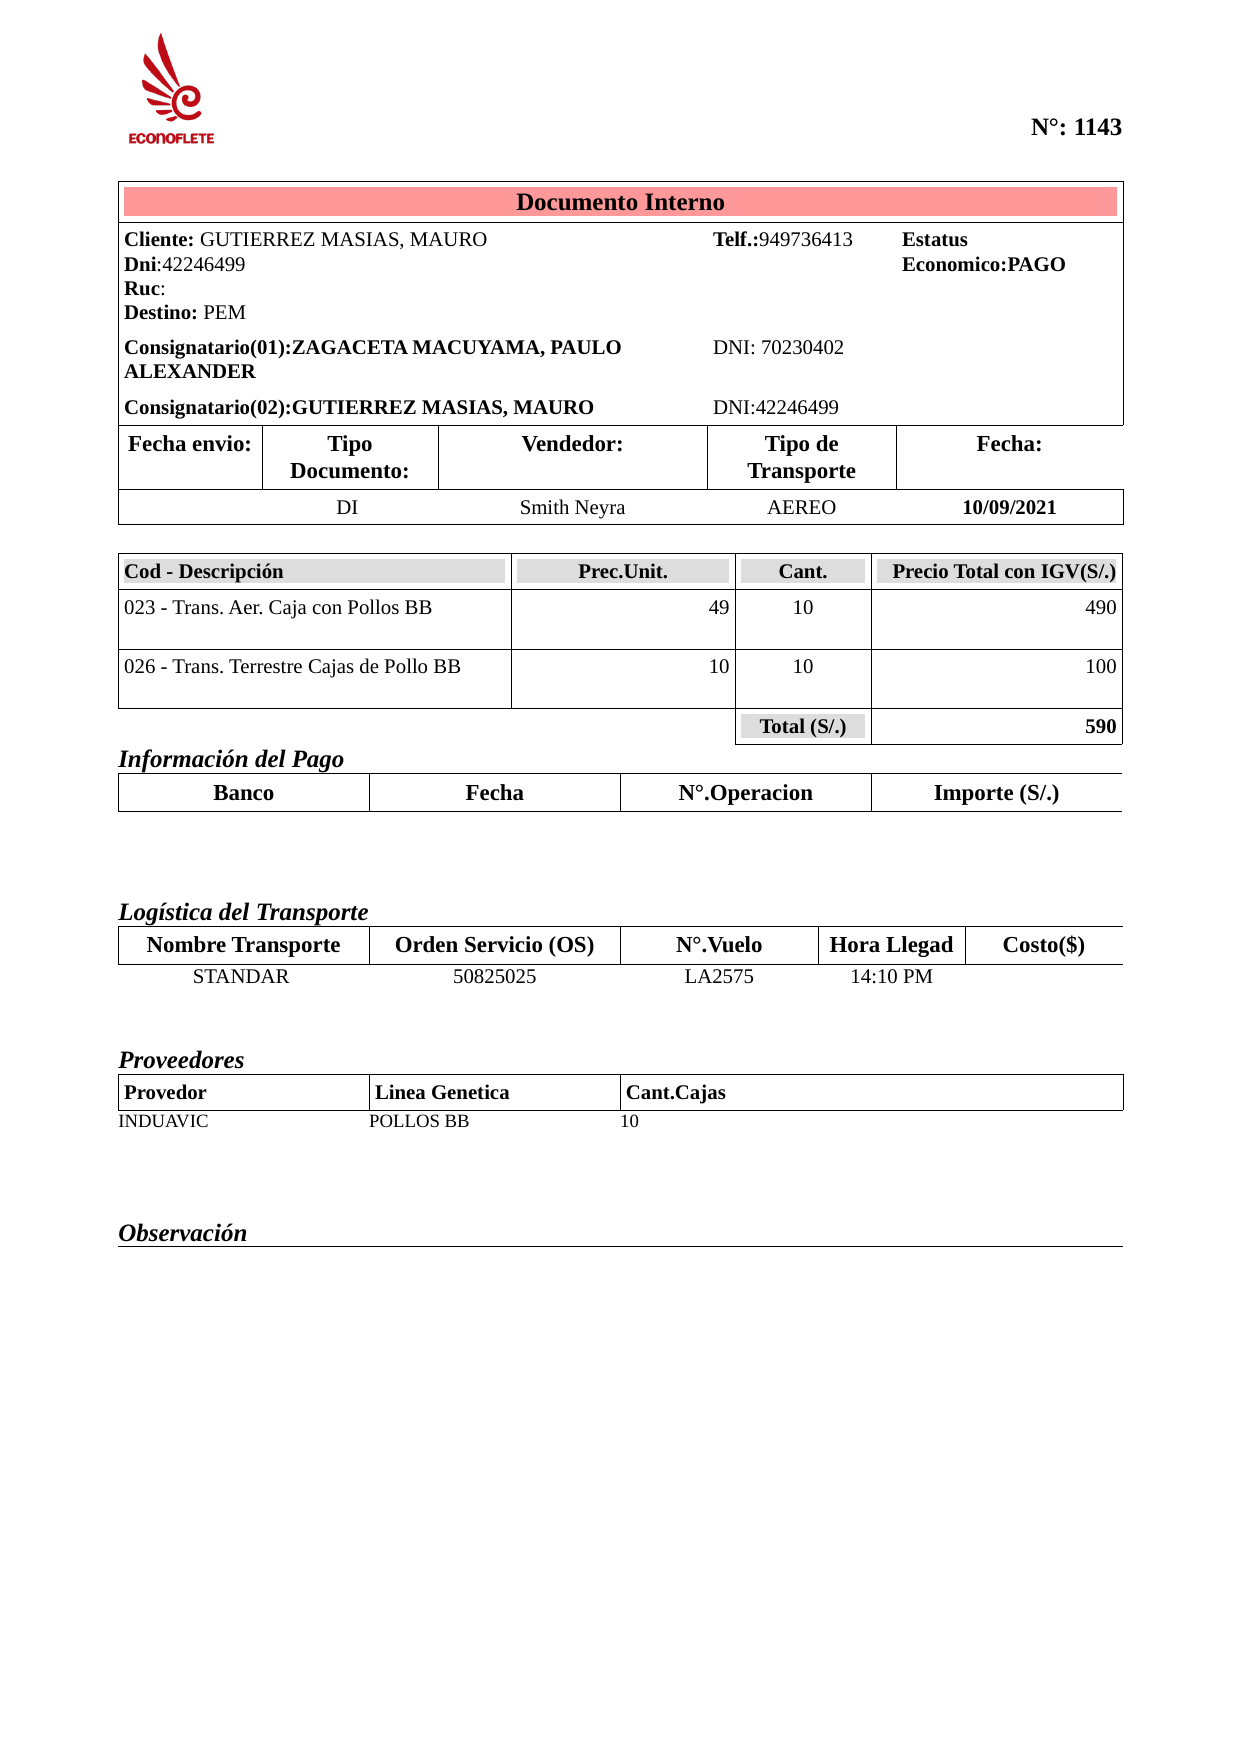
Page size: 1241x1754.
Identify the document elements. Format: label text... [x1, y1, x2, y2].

table_cell [118, 1017, 369, 1045]
table_cell [118, 868, 369, 897]
table_cell [118, 1196, 369, 1218]
text Observación [118, 1218, 1122, 1246]
table_cell DNI: 70230402 [707, 329, 1123, 389]
table_header N°.Vuelo [621, 927, 818, 964]
table_cell [118, 709, 511, 744]
text Información del Pago [118, 744, 1122, 773]
table_cell Estatus Economico:PAGO [896, 223, 1123, 329]
table_cell 590 [872, 709, 1122, 744]
table_header Nombre Transporte [119, 927, 369, 964]
table_cell [818, 1017, 965, 1045]
table_cell INDUAVIC [118, 1111, 369, 1131]
table_cell [871, 868, 1122, 897]
table_cell [369, 1131, 620, 1153]
table_cell 14:10 PM [818, 965, 965, 988]
table_cell [965, 988, 1123, 1017]
table_header Costo($) [966, 927, 1123, 964]
table_cell [620, 1196, 1123, 1218]
table_cell [620, 1131, 1123, 1153]
table_header Fecha [370, 774, 620, 811]
table_cell Tipo de Transporte [708, 426, 896, 489]
table_cell [965, 965, 1123, 988]
table_cell 50825025 [369, 965, 620, 988]
table_header Cant.Cajas [621, 1075, 1123, 1110]
table_cell Fecha: [897, 426, 1123, 489]
table_cell LA2575 [620, 965, 818, 988]
table_cell Smith Neyra [438, 490, 707, 524]
table_cell 10 [512, 650, 735, 708]
table_cell 100 [872, 650, 1122, 708]
table_cell Telf.:949736413 [707, 223, 896, 329]
table_header Orden Servicio (OS) [370, 927, 620, 964]
table_cell [818, 988, 965, 1017]
table_header Importe (S/.) [872, 774, 1122, 811]
table_header Hora Llegad [819, 927, 965, 964]
table_cell [620, 1153, 1123, 1174]
table_cell [118, 1153, 369, 1174]
table_cell Vendedor: [439, 426, 707, 489]
table_cell [871, 840, 1122, 868]
table_cell Tipo Documento: [263, 426, 438, 489]
table_header [118, 1247, 1123, 1271]
table_cell 490 [872, 590, 1122, 648]
table_cell POLLOS BB [369, 1111, 620, 1131]
table_cell [369, 988, 620, 1017]
table_cell [871, 812, 1122, 839]
table_cell [118, 840, 369, 868]
table_cell 49 [512, 590, 735, 648]
table_cell [118, 1131, 369, 1153]
table_cell [369, 1196, 620, 1218]
table_header Precio Total con IGV(S/.) [872, 554, 1122, 589]
table_cell AEREO [707, 490, 896, 524]
table_header Prec.Unit. [512, 554, 735, 589]
table_cell [511, 709, 735, 744]
table_cell [620, 840, 871, 868]
table_cell [369, 868, 620, 897]
table_cell 10 [736, 650, 871, 708]
table_header Cod - Descripción [119, 554, 511, 589]
table_cell [369, 1017, 620, 1045]
table_cell [620, 988, 818, 1017]
table_cell Consignatario(01):ZAGACETA MACUYAMA, PAULO ALEXANDER [119, 329, 707, 389]
table_cell [369, 1153, 620, 1174]
text Logística del Transporte [118, 897, 1122, 926]
table_cell [620, 812, 871, 839]
table_cell [620, 1175, 1123, 1196]
table_cell [620, 1017, 818, 1045]
table_cell [620, 868, 871, 897]
table_cell [965, 1017, 1123, 1045]
table_cell [118, 988, 369, 1017]
table_cell DI [262, 490, 438, 524]
table_header N°.Operacion [621, 774, 871, 811]
picture [118, 32, 225, 144]
table_cell Fecha envio: [119, 426, 262, 489]
table_cell [369, 812, 620, 839]
table_cell [118, 1175, 369, 1196]
table_cell 10/09/2021 [896, 490, 1123, 524]
table_cell [369, 1175, 620, 1196]
table_cell [118, 812, 369, 839]
table_cell Consignatario(02):GUTIERREZ MASIAS, MAURO [119, 389, 707, 424]
table_cell [369, 840, 620, 868]
table_header Linea Genetica [370, 1075, 620, 1110]
table_cell STANDAR [118, 965, 369, 988]
text Proveedores [118, 1045, 1122, 1074]
table_cell Cliente: GUTIERREZ MASIAS, MAURO Dni:42246499 Ruc: Destino: PEM [119, 223, 707, 329]
table_header Provedor [119, 1075, 369, 1110]
table_cell DNI:42246499 [707, 389, 1123, 424]
table_header Banco [119, 774, 369, 811]
table_cell 10 [736, 590, 871, 648]
table_cell Total (S/.) [736, 709, 871, 744]
table_cell 10 [620, 1111, 1123, 1131]
table_header Documento Interno [119, 182, 1123, 222]
table_cell 026 - Trans. Terrestre Cajas de Pollo BB [119, 650, 511, 708]
table_header Cant. [736, 554, 871, 589]
table_cell [119, 490, 262, 524]
table_cell 023 - Trans. Aer. Caja con Pollos BB [119, 590, 511, 648]
